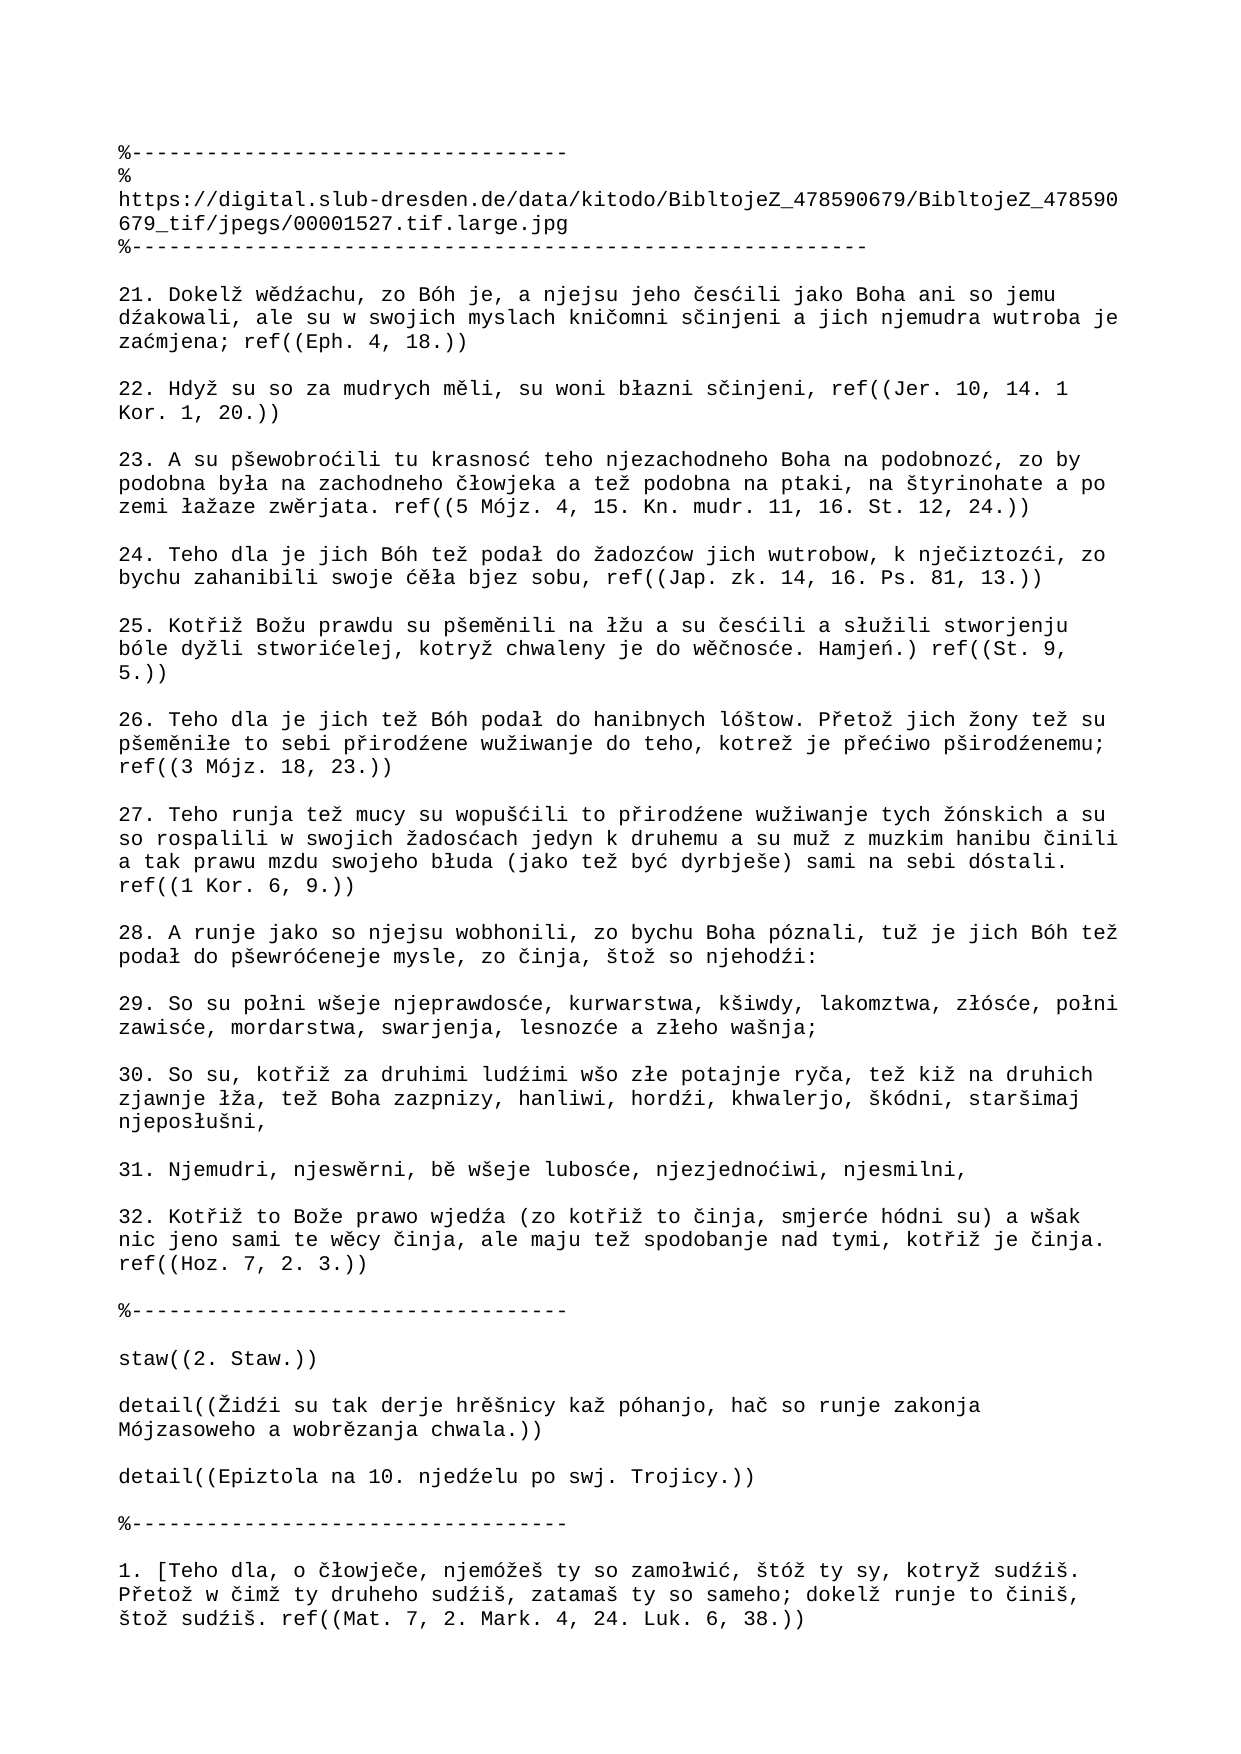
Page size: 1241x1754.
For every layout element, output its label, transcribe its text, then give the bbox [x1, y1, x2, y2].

text staw((2. Staw.)) [118, 1348, 1122, 1371]
text detail((Epiztola na 10. njedźelu po swj. Trojicy.)) [118, 1466, 1122, 1489]
text %----------------------------------- [118, 142, 1122, 165]
text 29. So su połni wšeje njeprawdosće, kurwarstwa, kšiwdy, lakomztwa, złósće, połni zawisće, mordarstwa, swarjenja, lesnozće a złeho wašnja; [118, 993, 1122, 1040]
text 30. So su, kotřiž za druhimi ludźimi wšo złe potajnje ryča, tež kiž na druhich zjawnje łža, tež Boha zazpnizy, hanliwi, hordźi, khwalerjo, škódni, staršimaj njeposłušni, [118, 1064, 1122, 1135]
text 25. Kotřiž Božu prawdu su pšeměnili na łžu a su česćili a słužili stworjenju bóle dyžli stworićelej, kotryž chwaleny je do wěčnosće. Hamjeń.) ref((St. 9, 5.)) [118, 615, 1122, 686]
text %----------------------------------- [118, 1513, 1122, 1537]
text 32. Kotřiž to Bože prawo wjedźa (zo kotřiž to činja, smjerće hódni su) a wšak nic jeno sami te wěcy činja, ale maju tež spodobanje nad tymi, kotřiž je činja. ref((Hoz. 7, 2. 3.)) [118, 1206, 1122, 1277]
text % https://digital.slub-dresden.de/data/kitodo/BibltojeZ_478590679/BibltojeZ_478590679_tif/jpegs/00001527.tif.large.jpg [118, 165, 1122, 236]
text 26. Teho dla je jich tež Bóh podał do hanibnych lóštow. Přetož jich žony tež su pšeměniłe to sebi přirodźene wužiwanje do teho, kotrež je přećiwo pširodźenemu; ref((3 Mójz. 18, 23.)) [118, 709, 1122, 780]
text 24. Teho dla je jich Bóh tež podał do žadozćow jich wutrobow, k nječiztozći, zo bychu zahanibili swoje ćěła bjez sobu, ref((Jap. zk. 14, 16. Ps. 81, 13.)) [118, 544, 1122, 591]
text 27. Teho runja tež mucy su wopušćili to přirodźene wužiwanje tych žónskich a su so rospalili w swojich žadosćach jedyn k druhemu a su muž z muzkim hanibu činili a tak prawu mzdu swojeho błuda (jako tež być dyrbješe) sami na sebi dóstali. ref((1 Kor. 6, 9.)) [118, 804, 1122, 898]
text 23. A su pšewobroćili tu krasnosć teho njezachodneho Boha na podobnozć, zo by podobna była na zachodneho čłowjeka a tež podobna na ptaki, na štyrinohate a po zemi łažaze zwěrjata. ref((5 Mójz. 4, 15. Kn. mudr. 11, 16. St. 12, 24.)) [118, 449, 1122, 520]
text 22. Hdyž su so za mudrych měli, su woni błazni sčinjeni, ref((Jer. 10, 14. 1 Kor. 1, 20.)) [118, 378, 1122, 426]
text %----------------------------------------------------------- [118, 236, 1122, 260]
text 1. [Teho dla, o čłowječe, njemóžeš ty so zamołwić, štóž ty sy, kotryž sudźiš. Přetož w čimž ty druheho sudźiš, zatamaš ty so sameho; dokelž runje to činiš, štož sudźiš. ref((Mat. 7, 2. Mark. 4, 24. Luk. 6, 38.)) [118, 1561, 1122, 1631]
text 31. Njemudri, njeswěrni, bě wšeje lubosće, njezjednoćiwi, njesmilni, [118, 1158, 1122, 1182]
text 21. Dokelž wědźachu, zo Bóh je, a njejsu jeho česćili jako Boha ani so jemu dźakowali, ale su w swojich myslach kničomni sčinjeni a jich njemudra wutroba je zaćmjena; ref((Eph. 4, 18.)) [118, 284, 1122, 354]
text %----------------------------------- [118, 1300, 1122, 1324]
text 28. A runje jako so njejsu wobhonili, zo bychu Boha póznali, tuž je jich Bóh tež podał do pšewróćeneje mysle, zo činja, štož so njehodźi: [118, 922, 1122, 969]
text detail((Židźi su tak derje hrěšnicy kaž póhanjo, hač so runje zakonja Mójzasoweho a wobrězanja chwala.)) [118, 1395, 1122, 1442]
